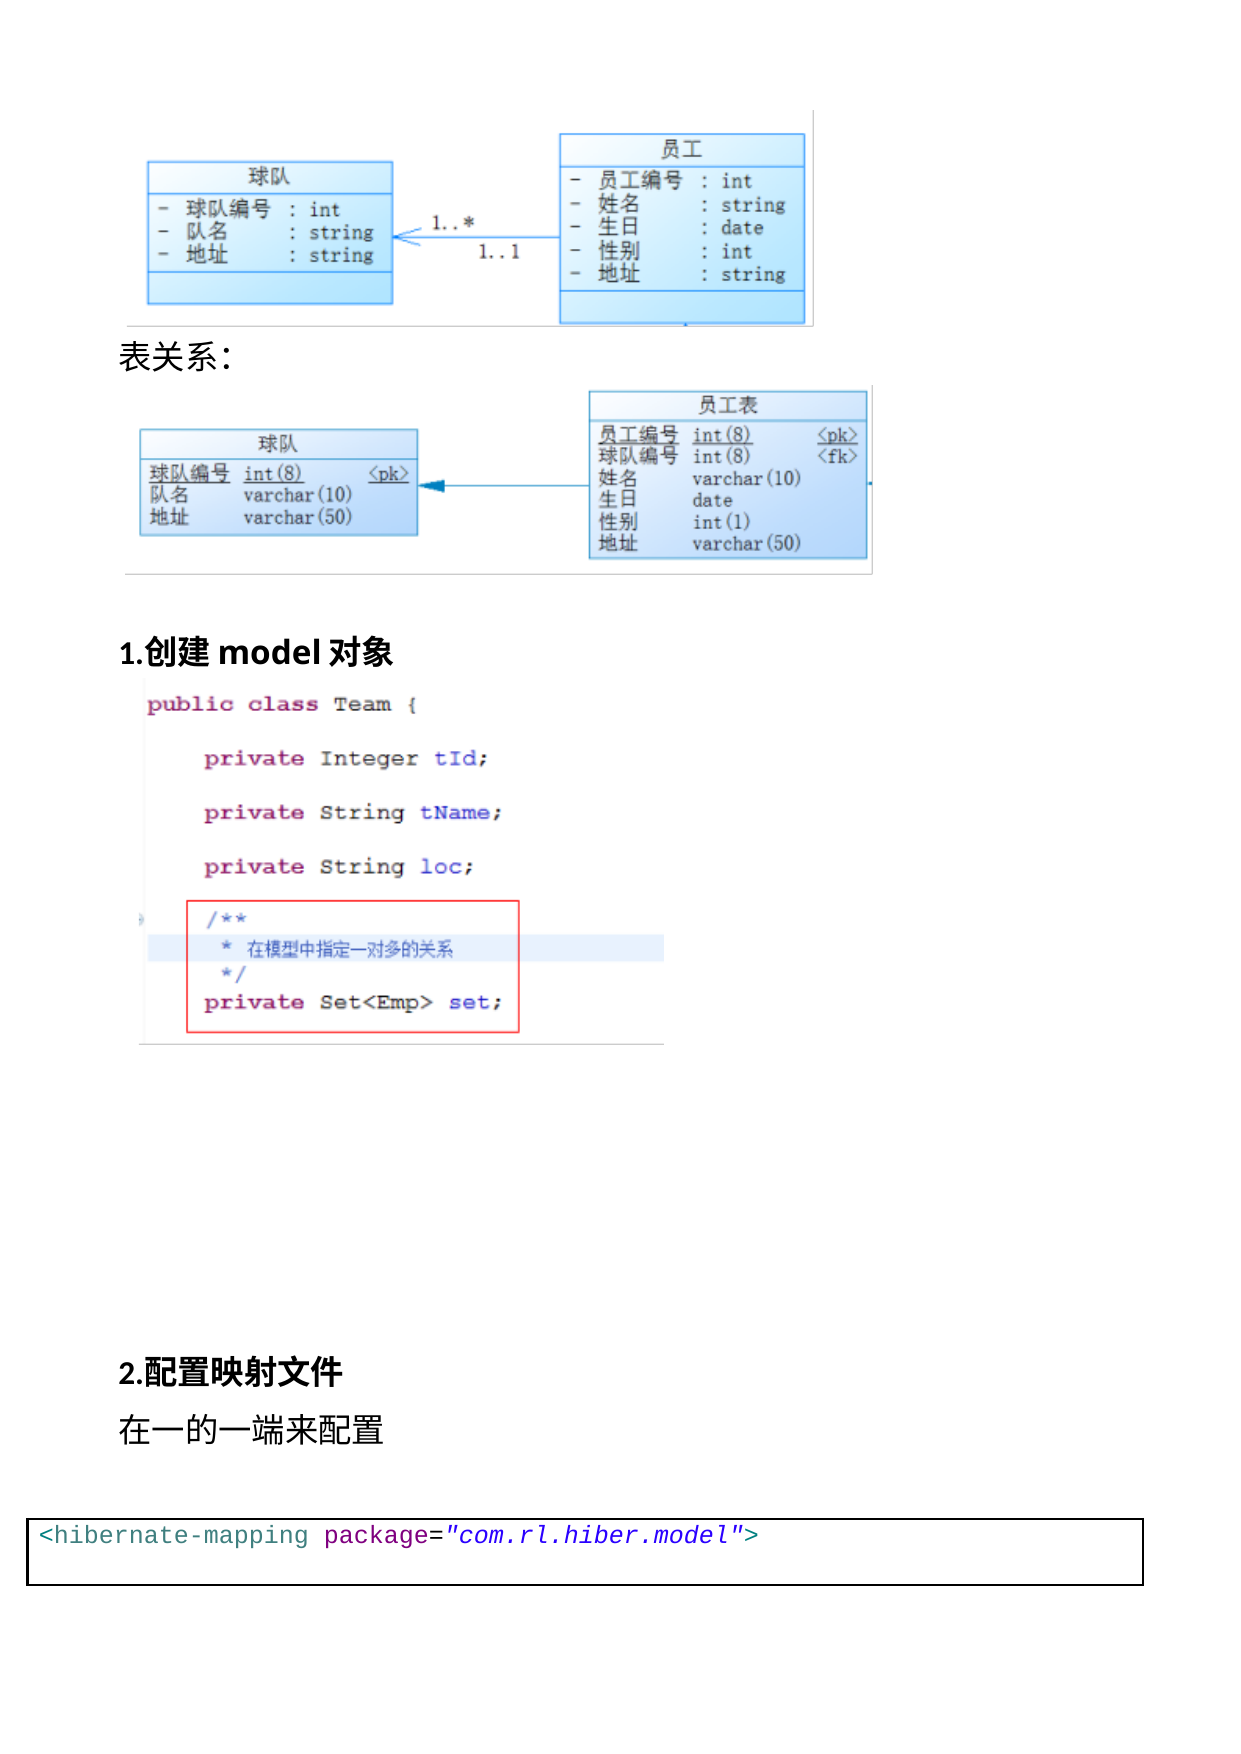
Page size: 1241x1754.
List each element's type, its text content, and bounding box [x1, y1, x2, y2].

subtitle 2.配置映射文件 [118, 1346, 1122, 1394]
picture [126, 110, 815, 328]
picture [138, 678, 664, 1046]
text 表关系： [118, 331, 1122, 379]
subtitle 1.创建model对象 [118, 626, 1122, 674]
text 在一的一端来配置 [118, 1407, 1122, 1452]
picture [125, 385, 874, 576]
table_header <hibernate-mapping package="com.rl.hiber.model"> [29, 1520, 1142, 1584]
